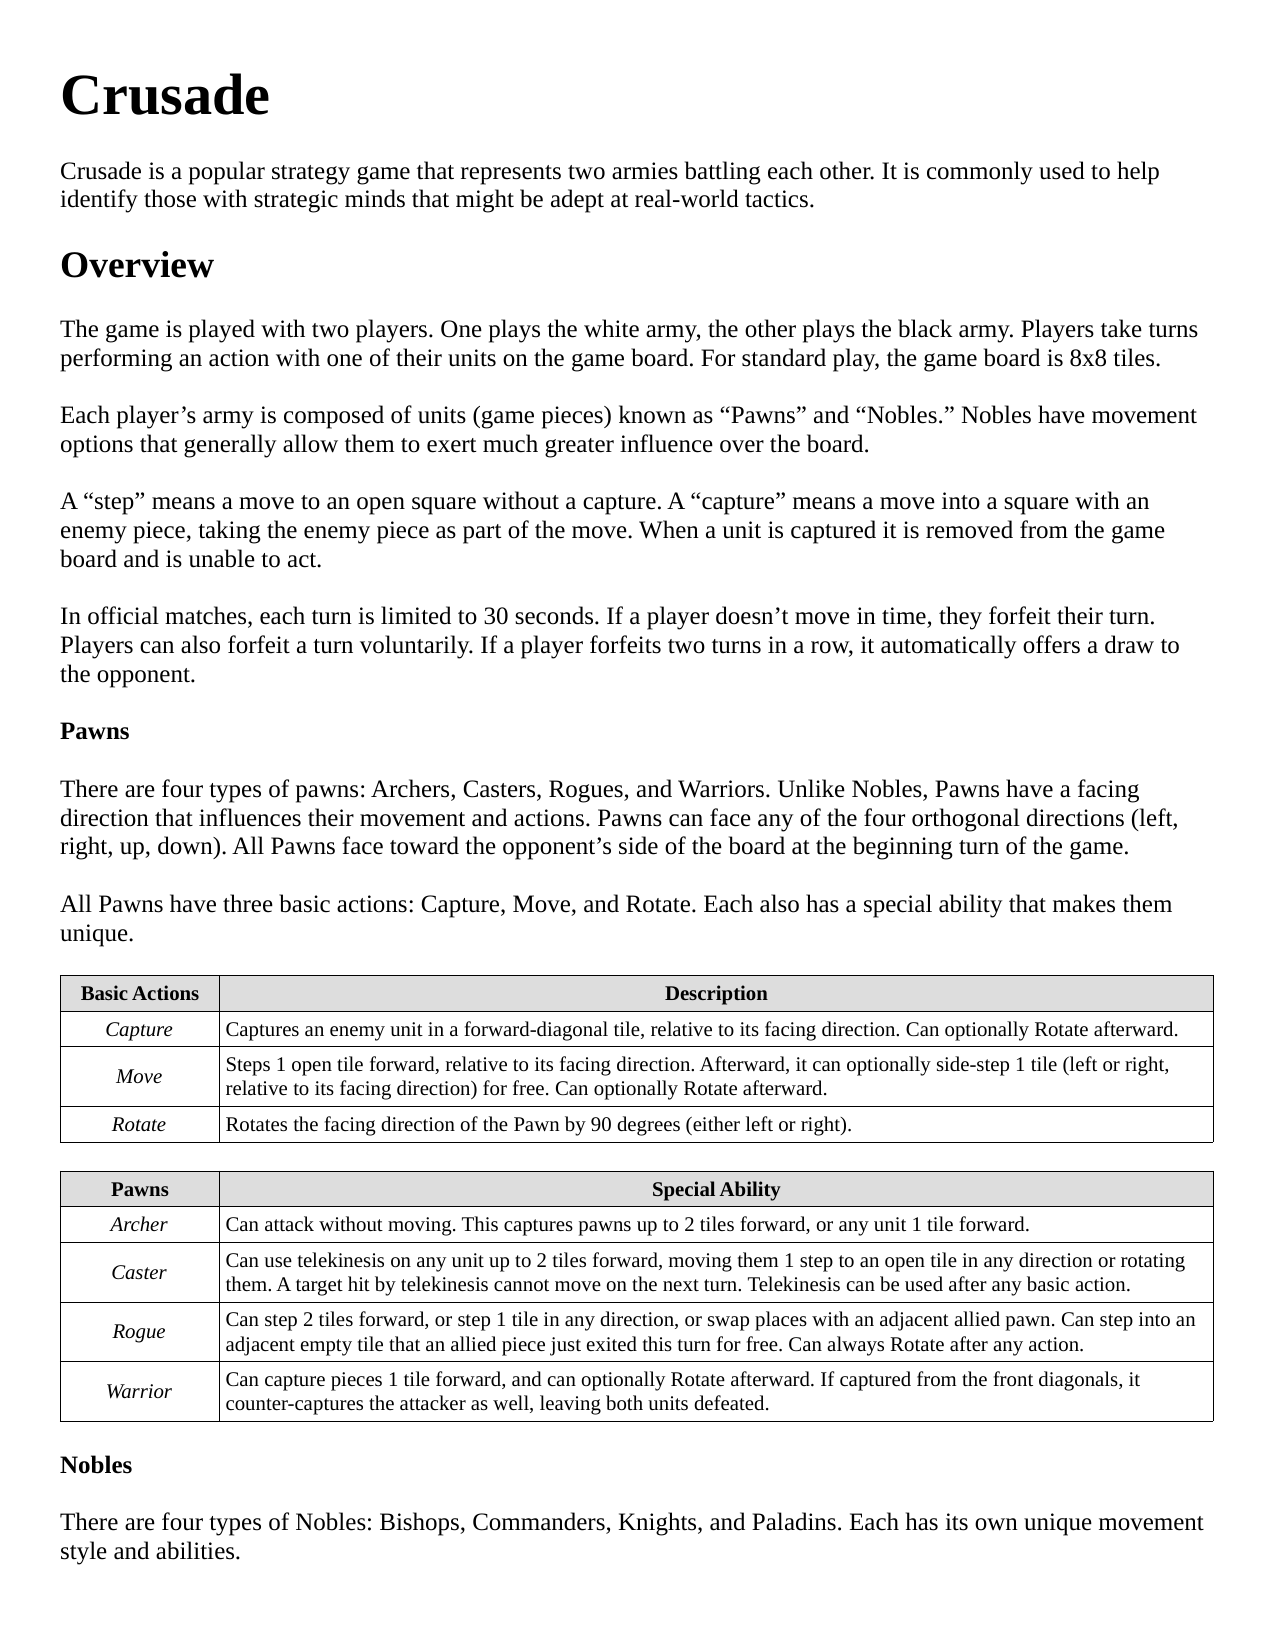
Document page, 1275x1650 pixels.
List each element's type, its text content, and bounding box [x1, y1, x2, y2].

subtitle Overview [60, 242, 1215, 285]
table_cell Rotate [61, 1107, 219, 1142]
table_header Pawns [61, 1172, 219, 1206]
subtitle Crusade [60, 60, 1215, 127]
table_header Description [220, 976, 1213, 1011]
table_cell Rogue [61, 1303, 219, 1361]
text Each player’s army is composed of units (game pieces) known as “Pawns” and “Nobles.” Nobles have movement options that generally allow them to exert much greater influence over the board. [60, 400, 1215, 458]
table_cell Can attack without moving. This captures pawns up to 2 tiles forward, or any unit 1 tile forward. [220, 1207, 1213, 1242]
text The game is played with two players. One plays the white army, the other plays the black army. Players take turns performing an action with one of their units on the game board. For standard play, the game board is 8x8 tiles. [60, 314, 1215, 371]
text There are four types of pawns: Archers, Casters, Rogues, and Warriors. Unlike Nobles, Pawns have a facing direction that influences their movement and actions. Pawns can face any of the four orthogonal directions (left, right, up, down). All Pawns face toward the opponent’s side of the board at the beginning turn of the game. [60, 774, 1215, 860]
table_cell Capture [61, 1012, 219, 1046]
table_cell Captures an enemy unit in a forward-diagonal tile, relative to its facing direction. Can optionally Rotate afterward. [220, 1012, 1213, 1046]
table_cell Archer [61, 1207, 219, 1242]
table_cell Can capture pieces 1 tile forward, and can optionally Rotate afterward. If captured from the front diagonals, it counter-captures the attacker as well, leaving both units defeated. [220, 1362, 1213, 1421]
table_cell Can step 2 tiles forward, or step 1 tile in any direction, or swap places with an adjacent allied pawn. Can step into an adjacent empty tile that an allied piece just exited this turn for free. Can always Rotate after any action. [220, 1303, 1213, 1361]
table_cell Warrior [61, 1362, 219, 1421]
table_cell Rotates the facing direction of the Pawn by 90 degrees (either left or right). [220, 1107, 1213, 1142]
table_cell Caster [61, 1243, 219, 1302]
subtitle Pawns [60, 716, 1215, 745]
table_cell Can use telekinesis on any unit up to 2 tiles forward, moving them 1 step to an open tile in any direction or rotating them. A target hit by telekinesis cannot move on the next turn. Telekinesis can be used after any basic action. [220, 1243, 1213, 1302]
text All Pawns have three basic actions: Capture, Move, and Rotate. Each also has a special ability that makes them unique. [60, 889, 1215, 946]
text A “step” means a move to an open square without a capture. A “capture” means a move into a square with an enemy piece, taking the enemy piece as part of the move. When a unit is captured it is removed from the game board and is unable to act. [60, 486, 1215, 573]
table_header Basic Actions [61, 976, 219, 1011]
text In official matches, each turn is limited to 30 seconds. If a player doesn’t move in time, they forfeit their turn. Players can also forfeit a turn voluntarily. If a player forfeits two turns in a row, it automatically offers a draw to the opponent. [60, 601, 1215, 688]
table_cell Steps 1 open tile forward, relative to its facing direction. Afterward, it can optionally side-step 1 tile (left or right, relative to its facing direction) for free. Can optionally Rotate afterward. [220, 1047, 1213, 1106]
table_header Special Ability [220, 1172, 1213, 1206]
text Crusade is a popular strategy game that represents two armies battling each other. It is commonly used to help identify those with strategic minds that might be adept at real-world tactics. [60, 156, 1215, 213]
subtitle Nobles [60, 1450, 1215, 1478]
table_cell Move [61, 1047, 219, 1106]
text There are four types of Nobles: Bishops, Commanders, Knights, and Paladins. Each has its own unique movement style and abilities. [60, 1507, 1215, 1565]
